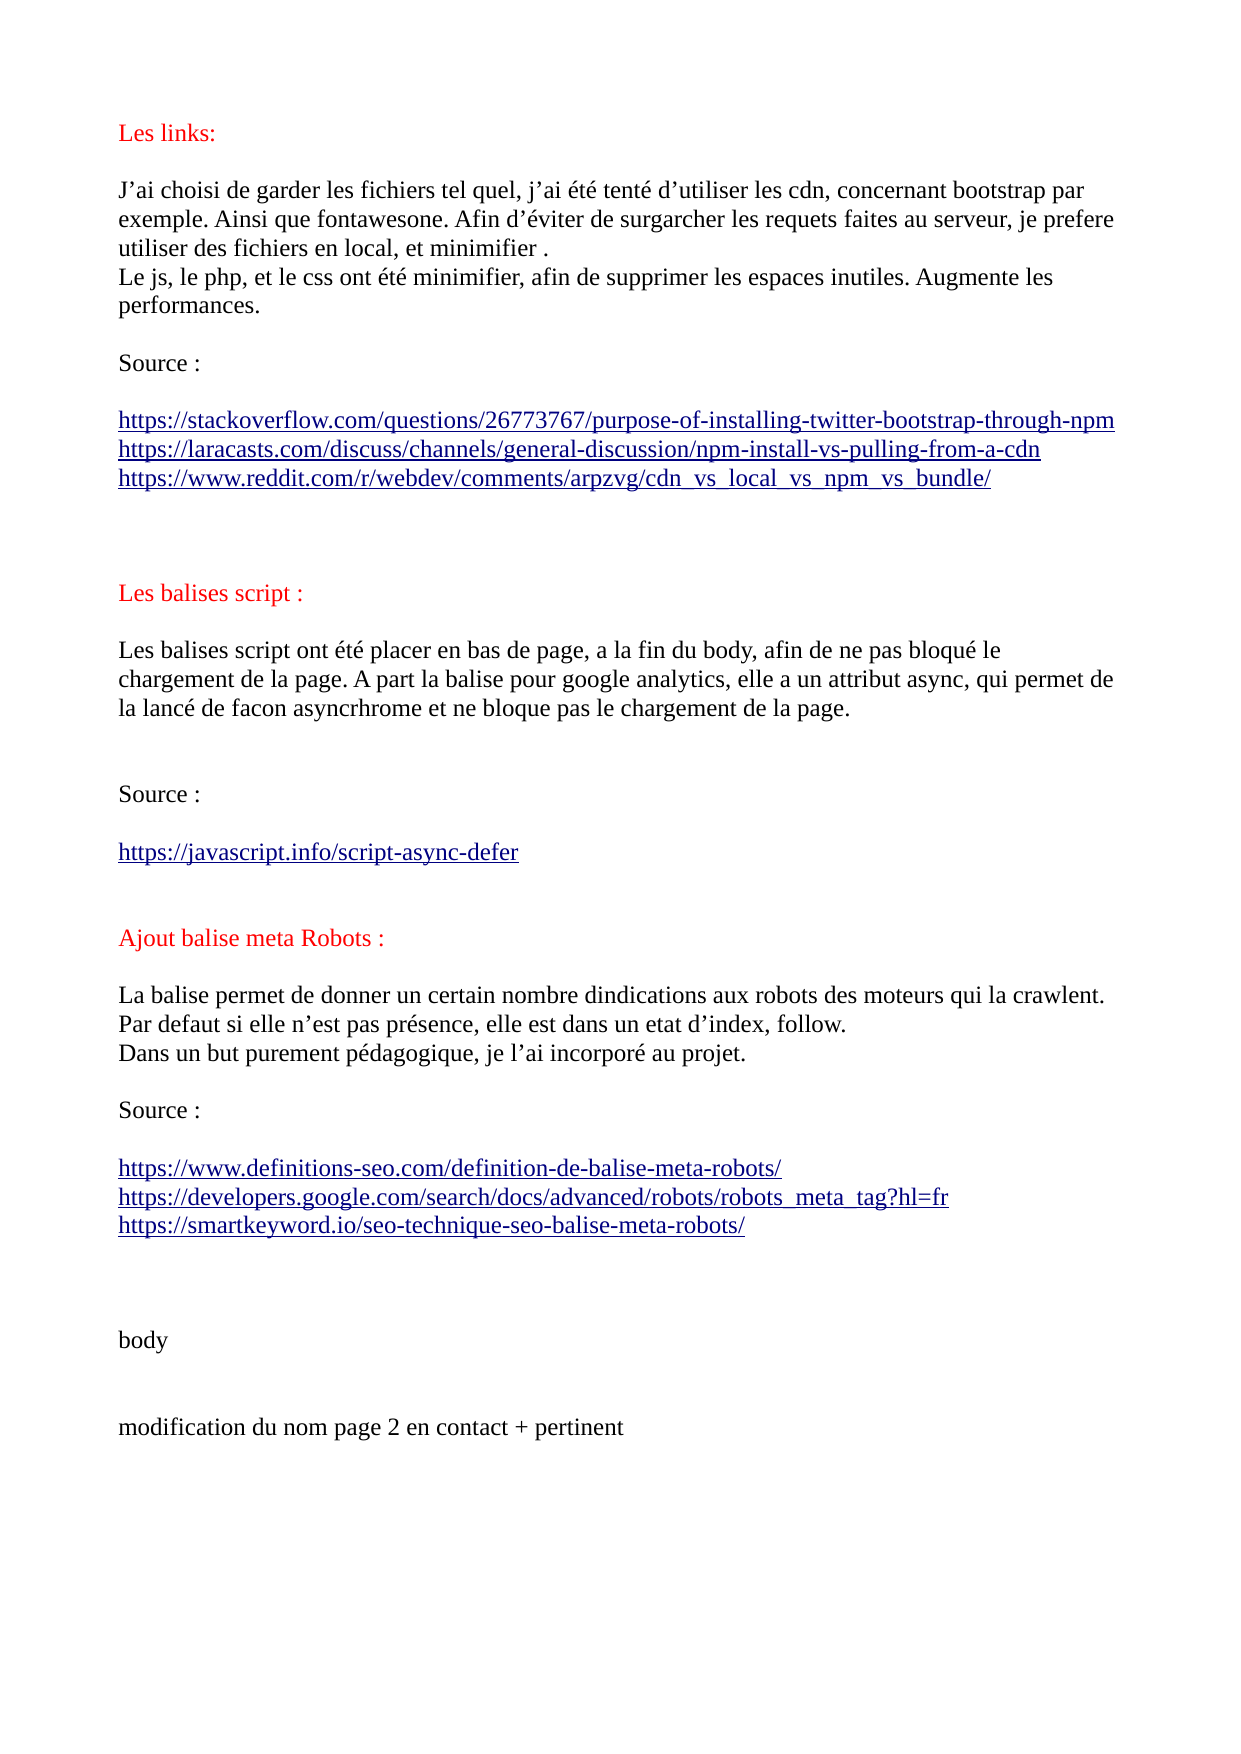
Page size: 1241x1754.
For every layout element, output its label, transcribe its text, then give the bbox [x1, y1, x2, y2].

text Source : [118, 779, 1122, 808]
text Source : [118, 348, 1122, 377]
text Le js, le php, et le css ont été minimifier, afin de supprimer les espaces inutiles. Augmente les performances. [118, 262, 1122, 319]
text modification du nom page 2 en contact + pertinent [118, 1412, 1122, 1441]
text Les balises script ont été placer en bas de page, a la fin du body, afin de ne pas bloqué le chargement de la page. A part la balise pour google analytics, elle a un attribut async, qui permet de la lancé de facon asyncrhrome et ne bloque pas le chargement de la page. [118, 636, 1122, 722]
text https://www.definitions-seo.com/definition-de-balise-meta-robots/ [118, 1153, 1122, 1182]
text Dans un but purement pédagogique, je l’ai incorporé au projet. [118, 1038, 1122, 1067]
text Les balises script : [118, 578, 1122, 607]
text https://laracasts.com/discuss/channels/general-discussion/npm-install-vs-pulling-from-a-cdn [118, 434, 1122, 463]
text https://javascript.info/script-async-defer [118, 837, 1122, 866]
text https://developers.google.com/search/docs/advanced/robots/robots_meta_tag?hl=fr [118, 1182, 1122, 1211]
text Source : [118, 1096, 1122, 1124]
text La balise permet de donner un certain nombre dindications aux robots des moteurs qui la crawlent. [118, 981, 1122, 1009]
text J’ai choisi de garder les fichiers tel quel, j’ai été tenté d’utiliser les cdn, concernant bootstrap par exemple. Ainsi que fontawesone. Afin d’éviter de surgarcher les requets faites au serveur, je prefere utiliser des fichiers en local, et minimifier . [118, 176, 1122, 262]
text https://smartkeyword.io/seo-technique-seo-balise-meta-robots/ [118, 1211, 1122, 1239]
text Les links: [118, 118, 1122, 147]
text Par defaut si elle n’est pas présence, elle est dans un etat d’index, follow. [118, 1009, 1122, 1038]
text Ajout balise meta Robots : [118, 923, 1122, 952]
text body [118, 1326, 1122, 1354]
text https://stackoverflow.com/questions/26773767/purpose-of-installing-twitter-bootstrap-through-npm [118, 406, 1122, 434]
text https://www.reddit.com/r/webdev/comments/arpzvg/cdn_vs_local_vs_npm_vs_bundle/ [118, 463, 1122, 492]
